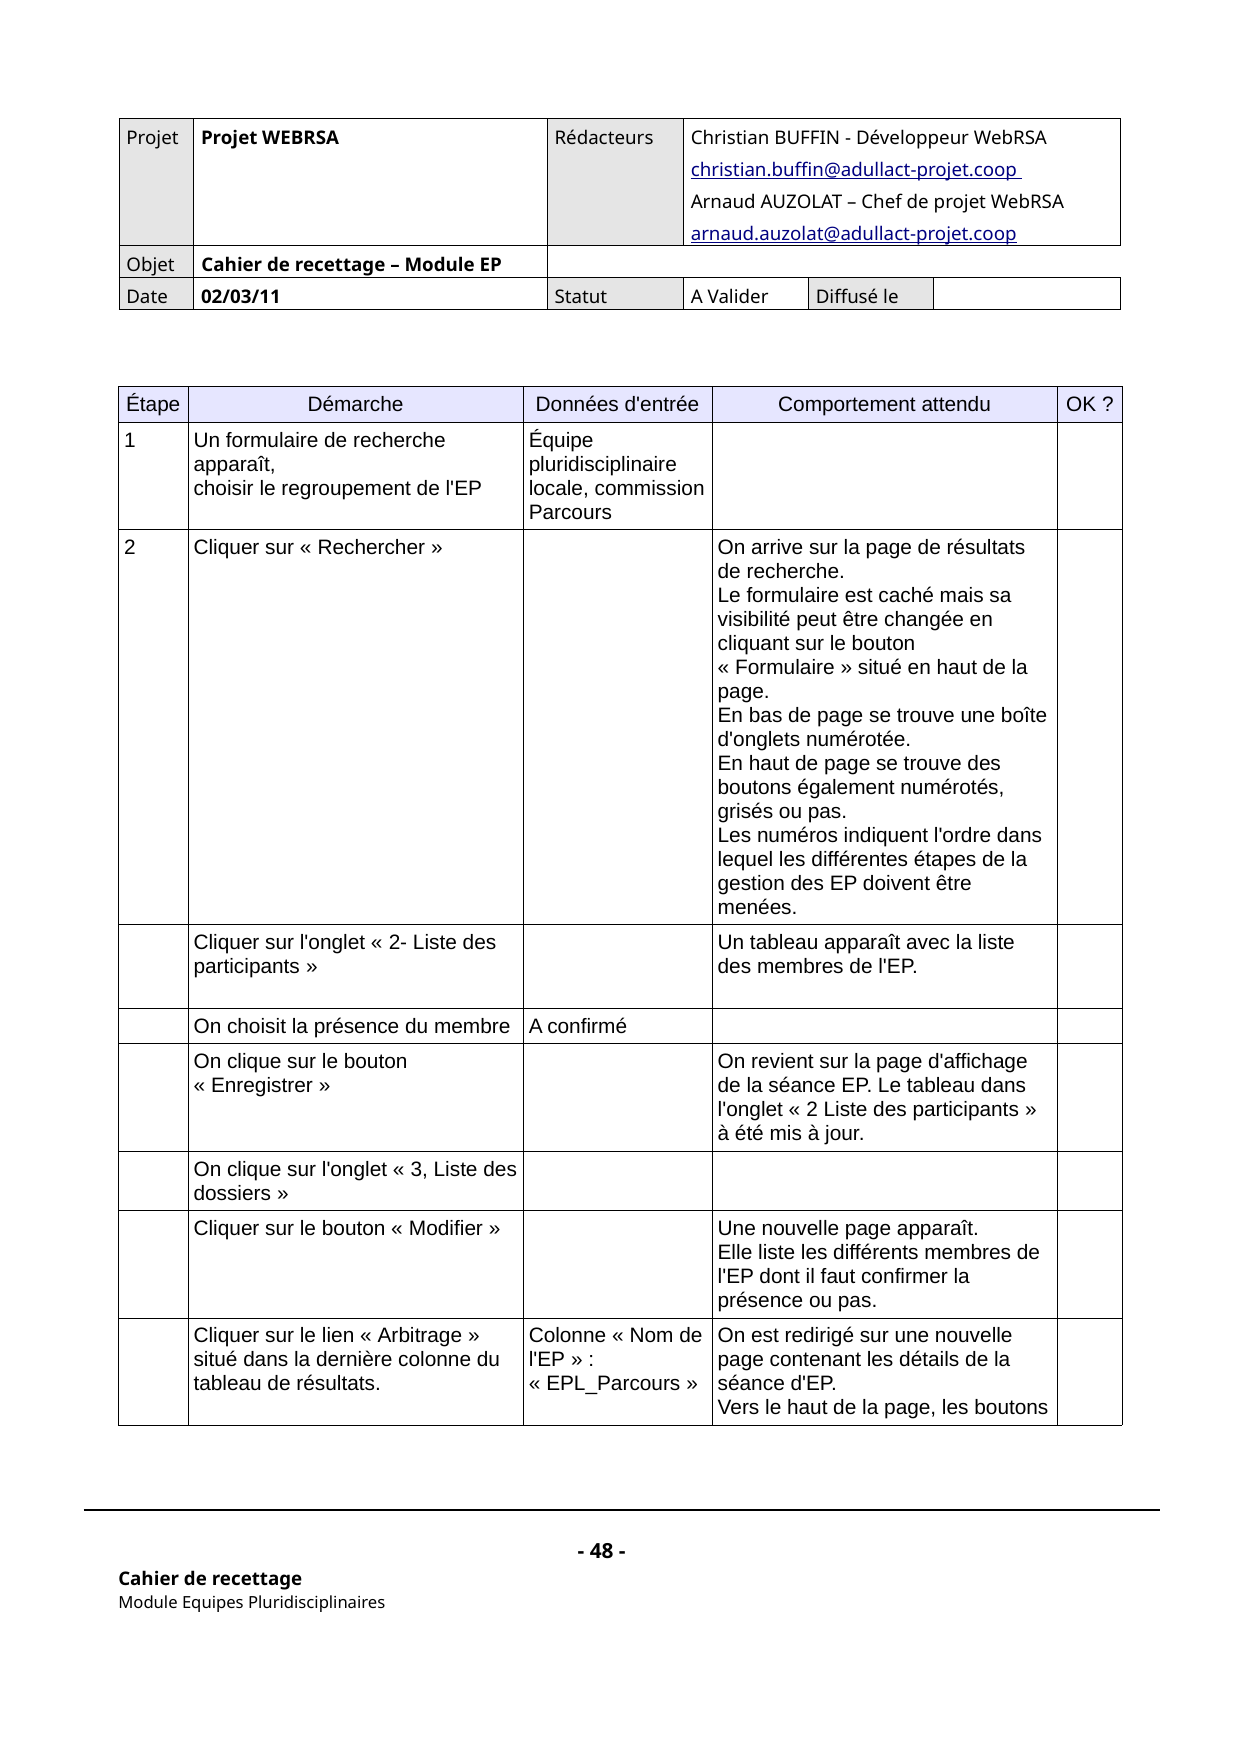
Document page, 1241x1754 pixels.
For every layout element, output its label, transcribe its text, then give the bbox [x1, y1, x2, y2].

table_cell [119, 1009, 188, 1043]
table_cell [1058, 1009, 1122, 1043]
table_cell [713, 1152, 1057, 1210]
table_cell On clique sur le bouton « Enregistrer » [189, 1044, 523, 1151]
table_cell Une nouvelle page apparaît. Elle liste les différents membres de l'EP dont il faut confirmer la présence ou pas. [713, 1211, 1057, 1317]
table_cell [1058, 925, 1122, 1008]
table_header Étape [119, 387, 188, 422]
table_cell Colonne « Nom de l'EP » : « EPL_Parcours » [524, 1319, 712, 1425]
table_cell On choisit la présence du membre [189, 1009, 523, 1043]
table_cell Un formulaire de recherche apparaît, choisir le regroupement de l'EP [189, 423, 523, 529]
table_cell 2 [119, 530, 188, 924]
table_cell [119, 1044, 188, 1151]
table_cell A confirmé [524, 1009, 712, 1043]
table_cell [713, 423, 1057, 529]
table_cell [524, 1044, 712, 1151]
table_cell [524, 925, 712, 1008]
table_cell [1058, 1211, 1122, 1317]
table_header OK ? [1058, 387, 1122, 422]
table_cell Cliquer sur le bouton « Modifier » [189, 1211, 523, 1317]
table_header Comportement attendu [713, 387, 1057, 422]
table_cell [119, 1152, 188, 1210]
table_header Données d'entrée [524, 387, 712, 422]
table_cell [119, 1319, 188, 1425]
table_cell On arrive sur la page de résultats de recherche. Le formulaire est caché mais sa visibilité peut être changée en cliquant sur le bouton « Formulaire » situé en haut de la page. En bas de page se trouve une boîte d'onglets numérotée. En haut de page se trouve des boutons également numérotés, grisés ou pas. Les numéros indiquent l'ordre dans lequel les différentes étapes de la gestion des EP doivent être menées. [713, 530, 1057, 924]
table_cell [1058, 1044, 1122, 1151]
table_cell [713, 1009, 1057, 1043]
table_cell Cliquer sur « Rechercher » [189, 530, 523, 924]
table_cell Équipe pluridisciplinaire locale, commission Parcours [524, 423, 712, 529]
table_cell [1058, 1319, 1122, 1425]
table_cell [119, 925, 188, 1008]
table_cell [1058, 423, 1122, 529]
table_cell [119, 1211, 188, 1317]
table_cell Cliquer sur le lien « Arbitrage » situé dans la dernière colonne du tableau de résultats. [189, 1319, 523, 1425]
table_cell On revient sur la page d'affichage de la séance EP. Le tableau dans l'onglet « 2 Liste des participants » à été mis à jour. [713, 1044, 1057, 1151]
table_cell [1058, 530, 1122, 924]
table_cell On est redirigé sur une nouvelle page contenant les détails de la séance d'EP. Vers le haut de la page, les boutons [713, 1319, 1057, 1425]
table_cell On clique sur l'onglet « 3, Liste des dossiers » [189, 1152, 523, 1210]
table_cell [524, 530, 712, 924]
table_cell Un tableau apparaît avec la liste des membres de l'EP. [713, 925, 1057, 1008]
table_cell 1 [119, 423, 188, 529]
table_header Démarche [189, 387, 523, 422]
table_cell [524, 1211, 712, 1317]
table_cell [524, 1152, 712, 1210]
table_cell Cliquer sur l'onglet « 2- Liste des participants » [189, 925, 523, 1008]
table_cell [1058, 1152, 1122, 1210]
